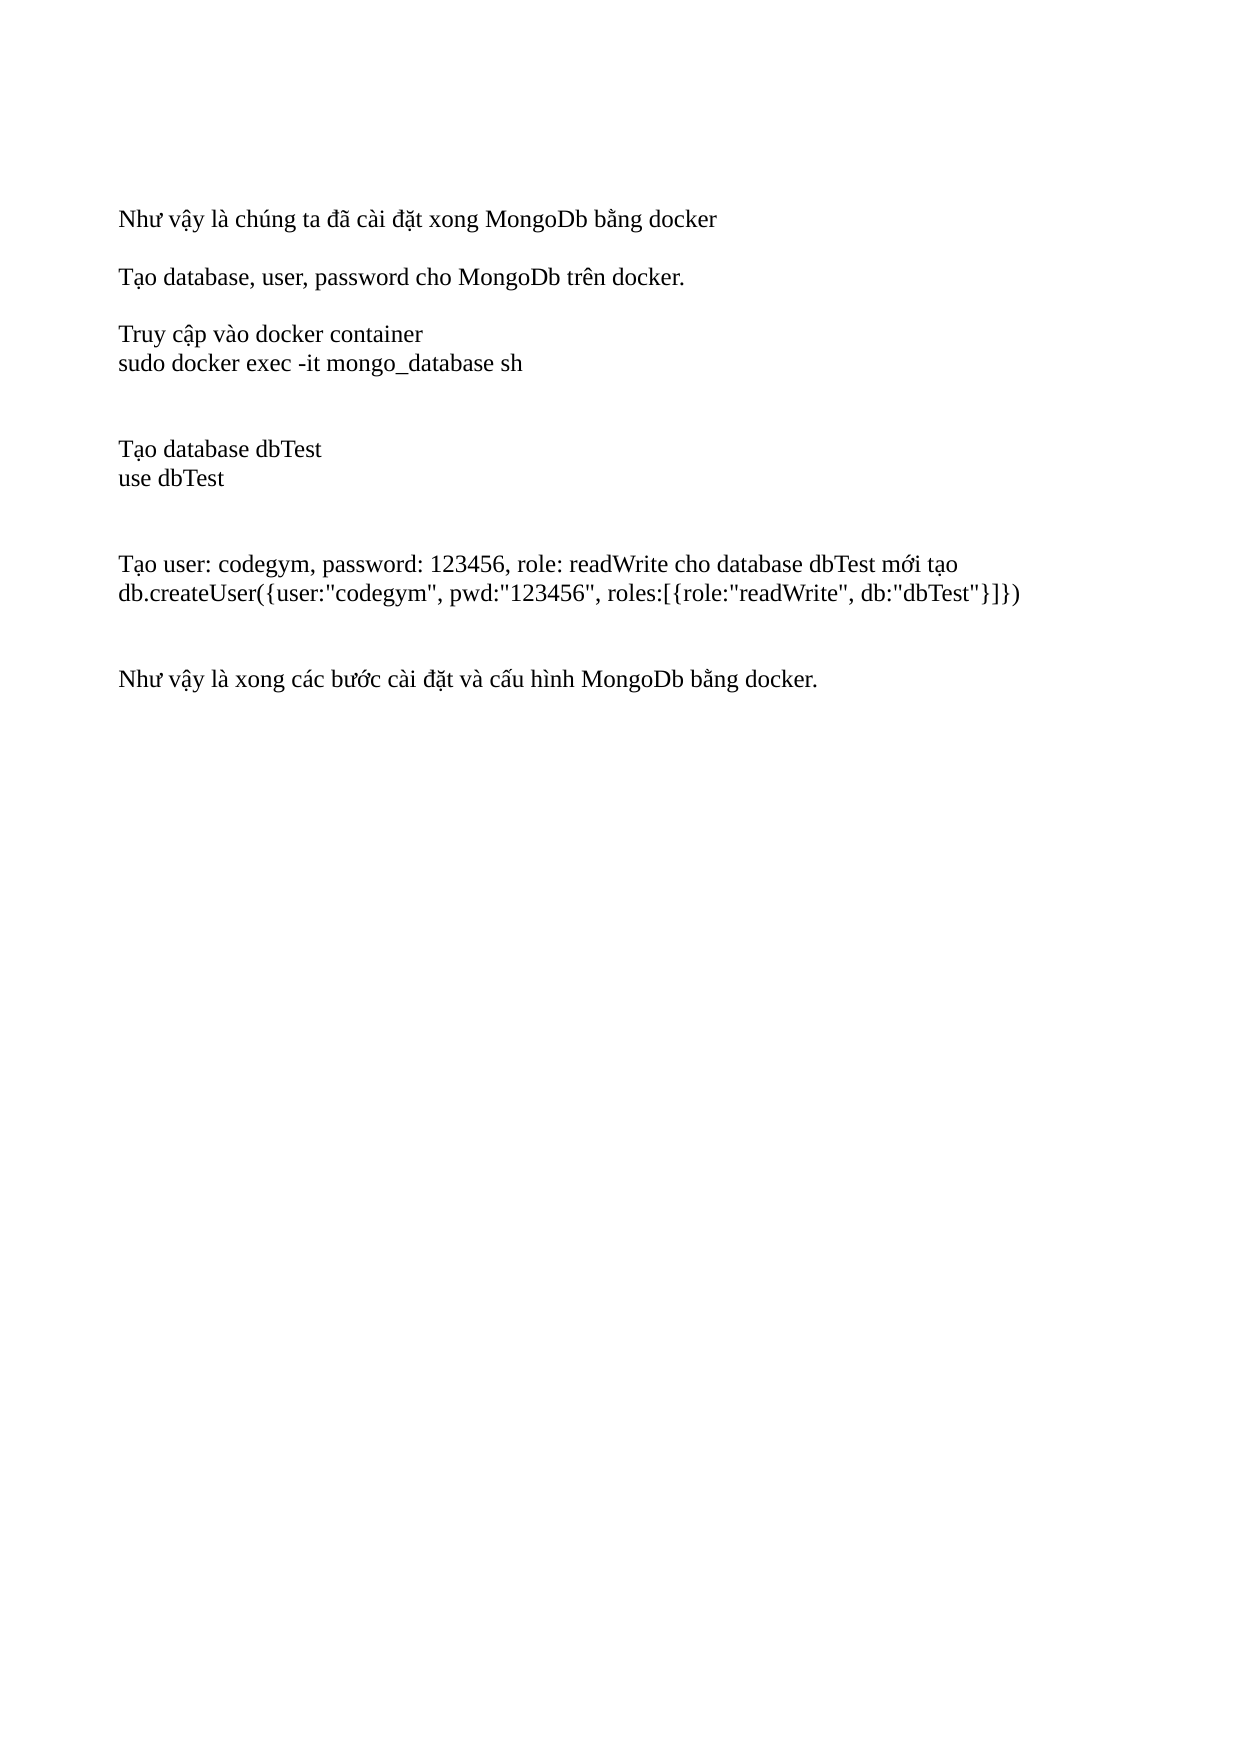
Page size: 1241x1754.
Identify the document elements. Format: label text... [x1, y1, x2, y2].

text Truy cập vào docker container [118, 319, 1122, 348]
text sudo docker exec -it mongo_database sh [118, 348, 1122, 377]
text Như vậy là xong các bước cài đặt và cấu hình MongoDb bằng docker. [118, 664, 1122, 693]
text use dbTest [118, 463, 1122, 492]
text Tạo database dbTest [118, 434, 1122, 463]
text Tạo database, user, password cho MongoDb trên docker. [118, 262, 1122, 291]
text Như vậy là chúng ta đã cài đặt xong MongoDb bằng docker [118, 204, 1122, 233]
text Tạo user: codegym, password: 123456, role: readWrite cho database dbTest mới tạo [118, 549, 1122, 578]
text db.createUser({user:"codegym", pwd:"123456", roles:[{role:"readWrite", db:"dbTest"}]}) [118, 578, 1122, 607]
